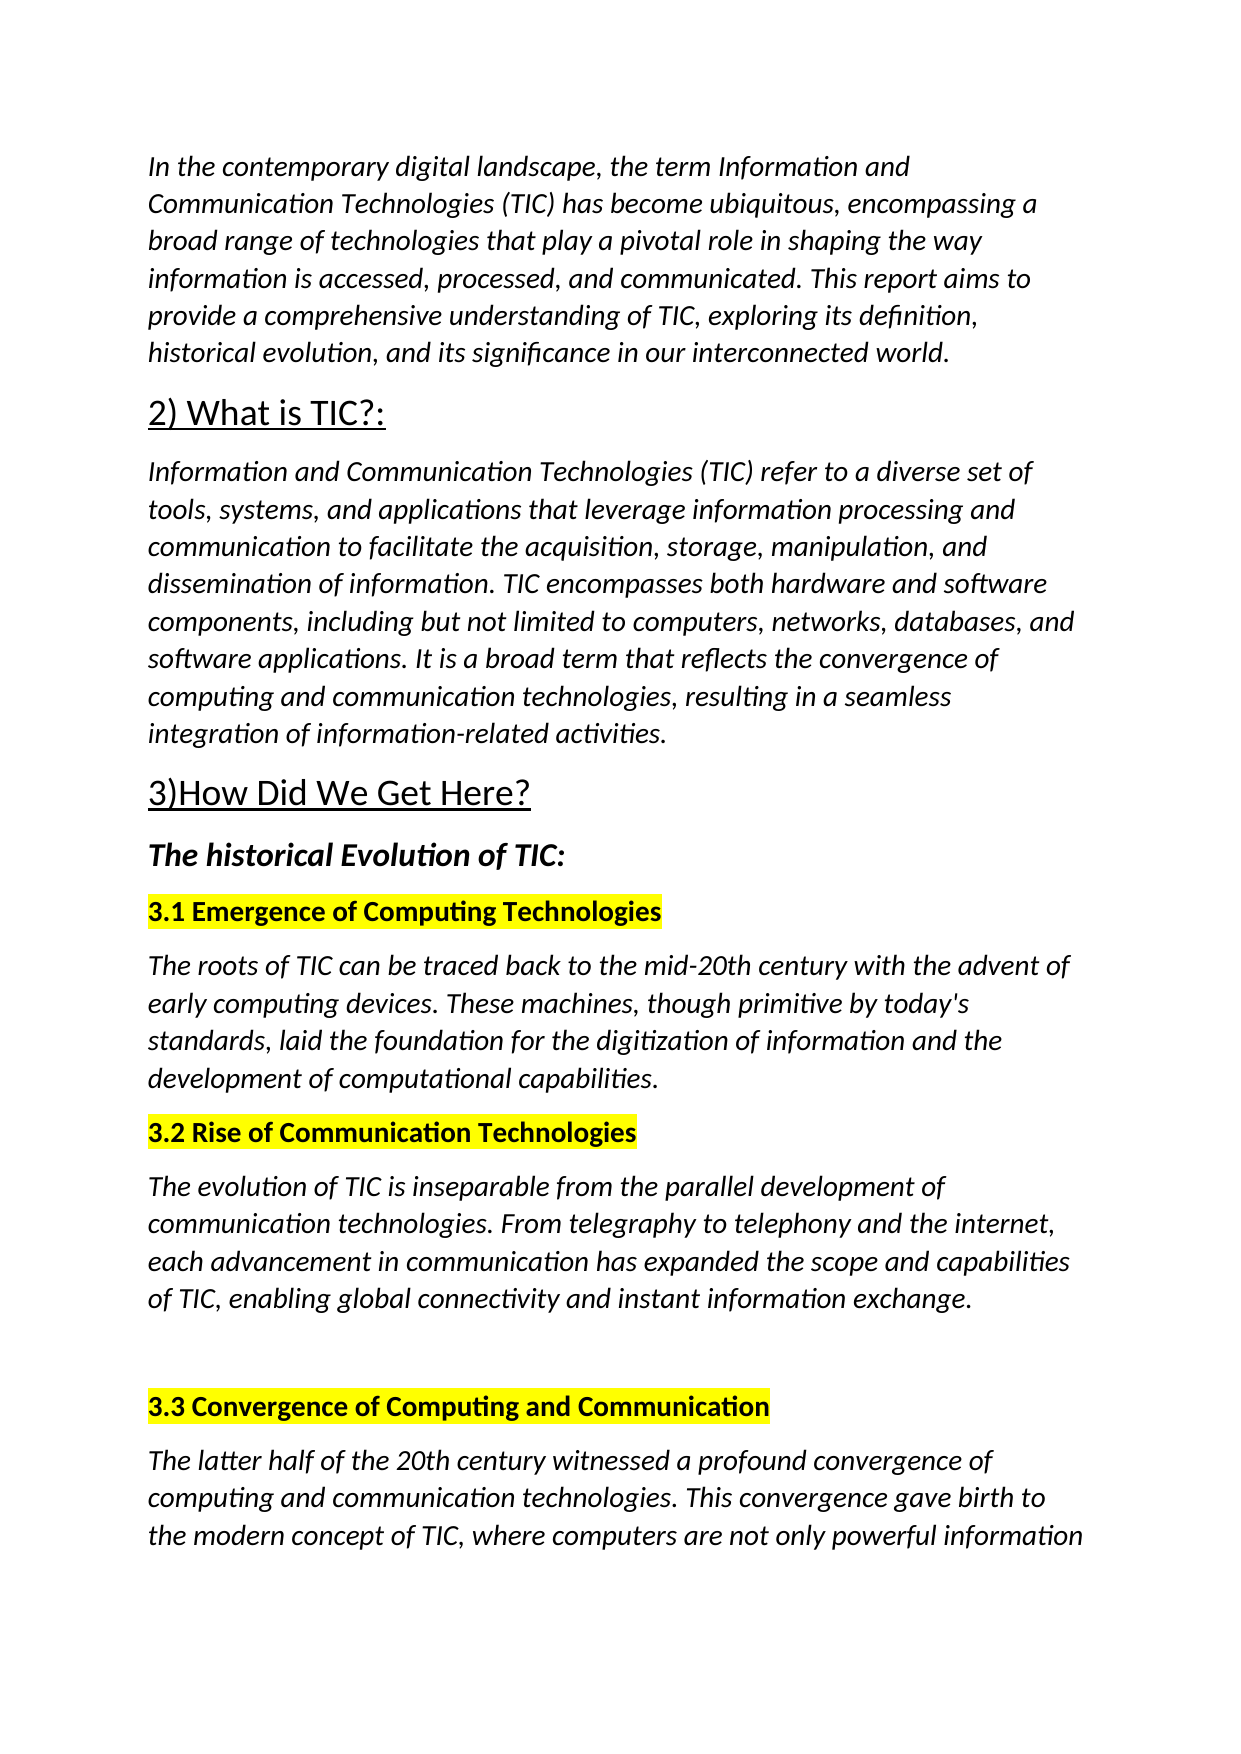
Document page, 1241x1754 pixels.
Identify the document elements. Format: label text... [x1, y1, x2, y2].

text The evolution of TIC is inseparable from the parallel development of communication technologies. From telegraphy to telephony and the internet, each advancement in communication has expanded the scope and capabilities of TIC, enabling global connectivity and instant information exchange. [148, 1168, 1093, 1316]
text In the contemporary digital landscape, the term Information and Communication Technologies (TIC) has become ubiquitous, encompassing a broad range of technologies that play a pivotal role in shaping the way information is accessed, processed, and communicated. This report aims to provide a comprehensive understanding of TIC, exploring its definition, historical evolution, and its significance in our interconnected world. [148, 148, 1093, 370]
text 3)How Did We Get Here? [148, 769, 1093, 815]
text The roots of TIC can be traced back to the mid-20th century with the advent of early computing devices. These machines, though primitive by today's standards, laid the foundation for the digitization of information and the development of computational capabilities. [148, 947, 1093, 1095]
text 3.3 Convergence of Computing and Communication [148, 1388, 1093, 1424]
text 3.1 Emergence of Computing Technologies [148, 893, 1093, 929]
text Information and Communication Technologies (TIC) refer to a diverse set of tools, systems, and applications that leverage information processing and communication to facilitate the acquisition, storage, manipulation, and dissemination of information. TIC encompasses both hardware and software components, including but not limited to computers, networks, databases, and software applications. It is a broad term that reflects the convergence of computing and communication technologies, resulting in a seamless integration of information-related activities. [148, 453, 1093, 751]
text The latter half of the 20th century witnessed a profound convergence of computing and communication technologies. This convergence gave birth to the modern concept of TIC, where computers are not only powerful information [148, 1442, 1093, 1553]
text 3.2 Rise of Communication Technologies [148, 1114, 1093, 1149]
text The historical Evolution of TIC: [148, 834, 1093, 875]
text 2) What is TIC?: [148, 389, 1093, 434]
